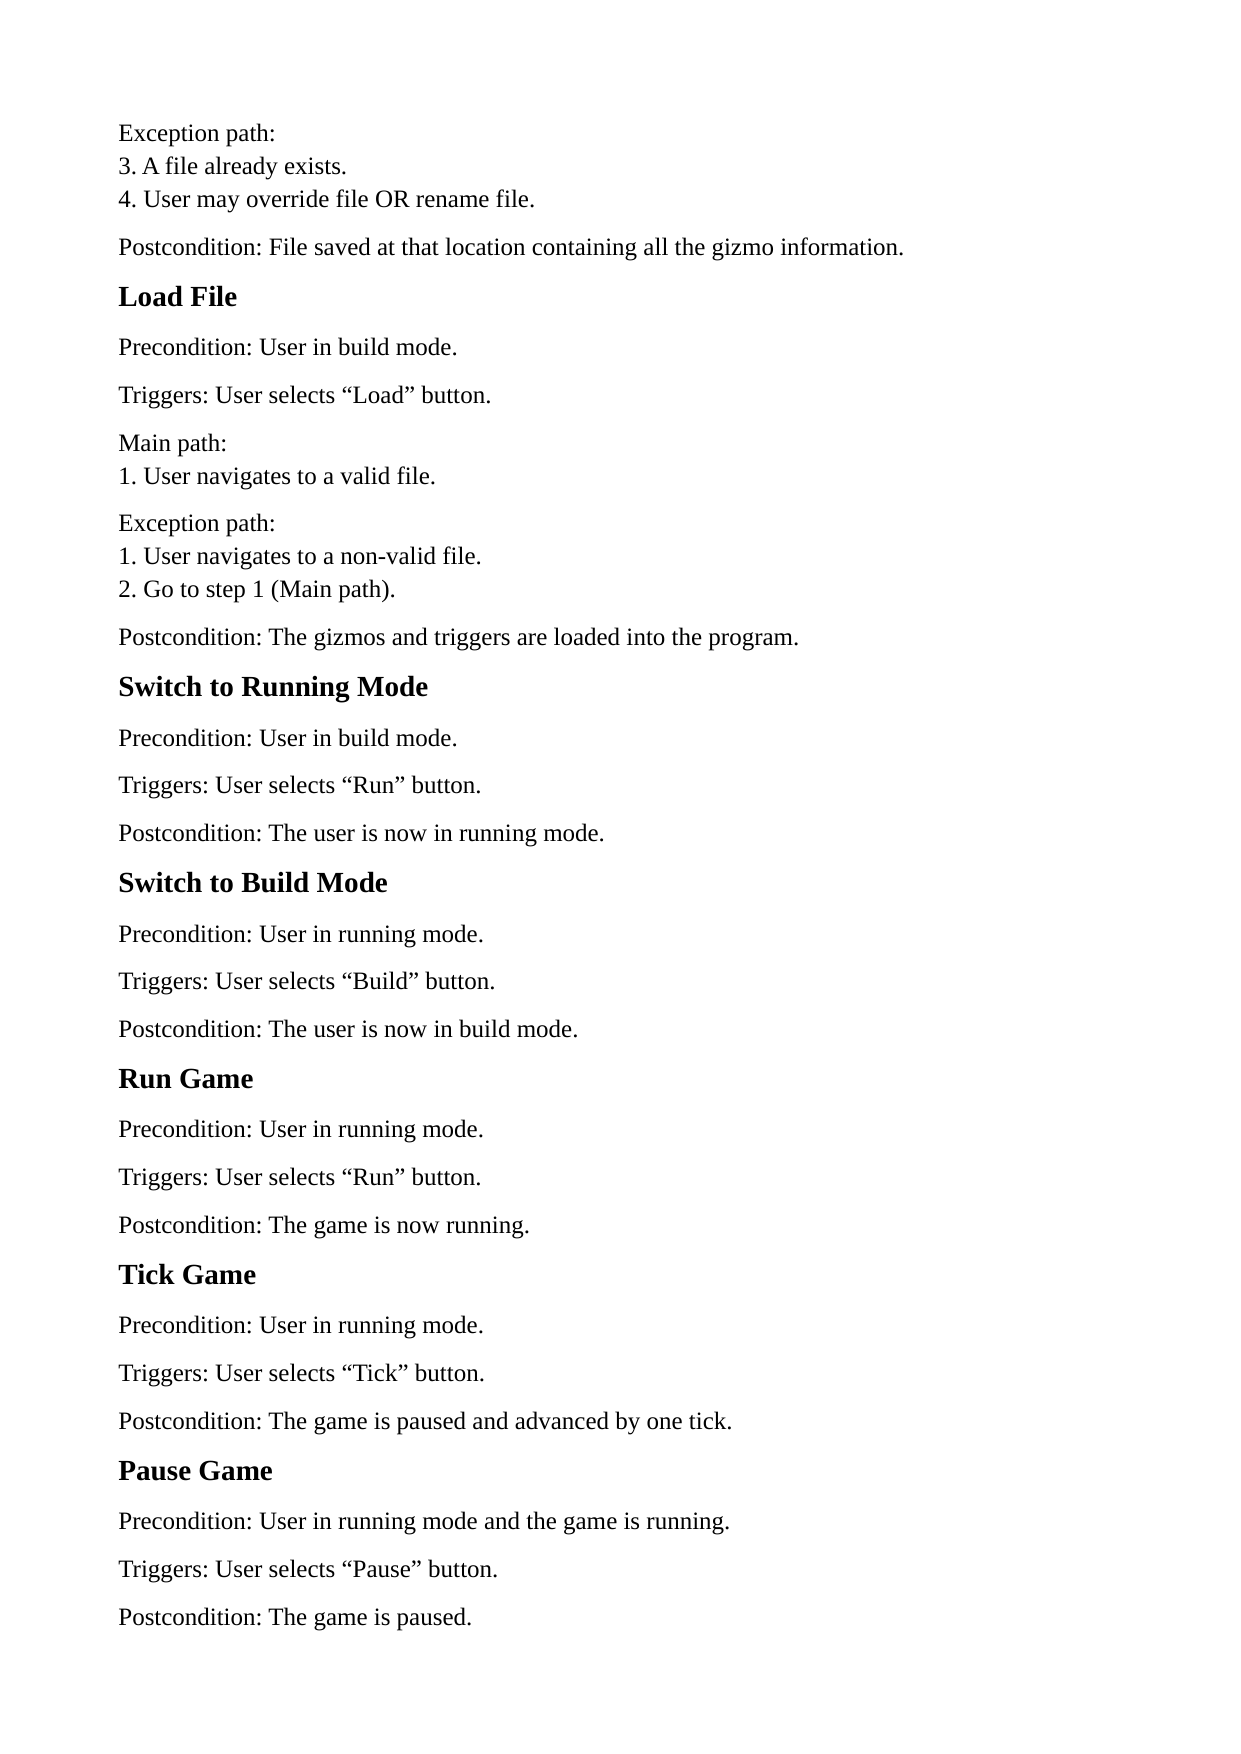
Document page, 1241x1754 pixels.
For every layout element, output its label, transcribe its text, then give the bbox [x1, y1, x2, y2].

text Triggers: User selects “Tick” button. [118, 1358, 1122, 1387]
text Postcondition: The user is now in build mode. [118, 1014, 1122, 1043]
text Exception path: 3. A file already exists. 4. User may override file OR rename file. [118, 118, 1122, 213]
text Main path: 1. User navigates to a valid file. [118, 428, 1122, 489]
text Triggers: User selects “Build” button. [118, 966, 1122, 995]
text Precondition: User in build mode. [118, 332, 1122, 361]
text Postcondition: The gizmos and triggers are loaded into the program. [118, 622, 1122, 651]
text Precondition: User in build mode. [118, 723, 1122, 751]
text Run Game [118, 1061, 1122, 1095]
text Pause Game [118, 1453, 1122, 1487]
text Precondition: User in running mode. [118, 1114, 1122, 1143]
text Load File [118, 279, 1122, 313]
text Postcondition: The game is now running. [118, 1210, 1122, 1238]
text Triggers: User selects “Run” button. [118, 770, 1122, 799]
text Switch to Build Mode [118, 866, 1122, 899]
text Postcondition: The game is paused. [118, 1602, 1122, 1630]
text Triggers: User selects “Load” button. [118, 380, 1122, 409]
text Postcondition: The user is now in running mode. [118, 818, 1122, 847]
text Triggers: User selects “Run” button. [118, 1162, 1122, 1191]
text Exception path: 1. User navigates to a non-valid file. 2. Go to step 1 (Main path). [118, 508, 1122, 603]
text Postcondition: The game is paused and advanced by one tick. [118, 1406, 1122, 1434]
text Triggers: User selects “Pause” button. [118, 1554, 1122, 1583]
text Precondition: User in running mode and the game is running. [118, 1506, 1122, 1535]
text Precondition: User in running mode. [118, 1311, 1122, 1339]
text Tick Game [118, 1257, 1122, 1291]
text Postcondition: File saved at that location containing all the gizmo information. [118, 232, 1122, 261]
text Switch to Running Mode [118, 669, 1122, 703]
text Precondition: User in running mode. [118, 919, 1122, 947]
